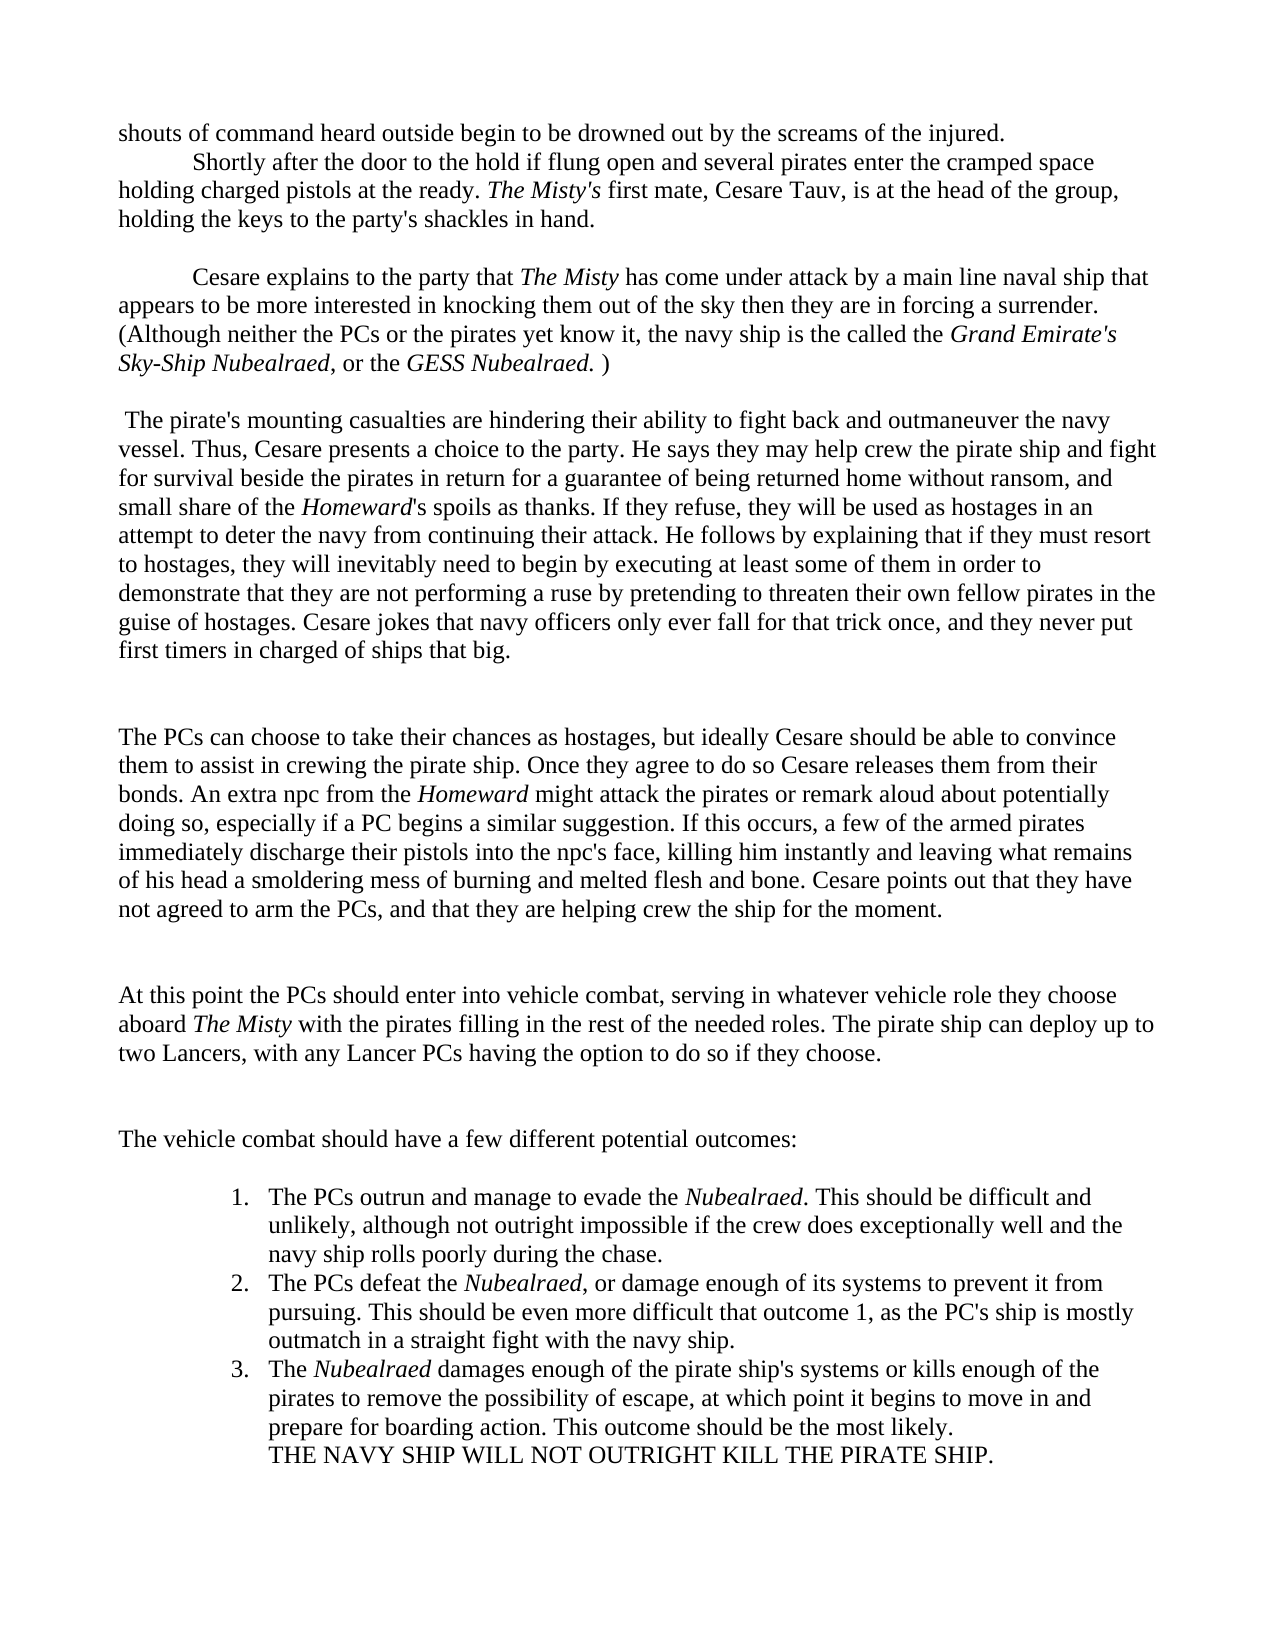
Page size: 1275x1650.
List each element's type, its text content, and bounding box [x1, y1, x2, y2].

list The PCs outrun and manage to evade the Nubealraed. This should be difficult and unlikely, although not outright impossible if the crew does exceptionally well and the navy ship rolls poorly during the chase. [231, 1182, 1157, 1268]
text (Although neither the PCs or the pirates yet know it, the navy ship is the called the Grand Emirate's Sky-Ship Nubealraed, or the GESS Nubealraed. ) [118, 319, 1157, 377]
text The vehicle combat should have a few different potential outcomes: [118, 1124, 1157, 1153]
text The PCs can choose to take their chances as hostages, but ideally Cesare should be able to convince them to assist in crewing the pirate ship. Once they agree to do so Cesare releases them from their bonds. An extra npc from the Homeward might attack the pirates or remark aloud about potentially doing so, especially if a PC begins a similar suggestion. If this occurs, a few of the armed pirates immediately discharge their pistols into the npc's face, killing him instantly and leaving what remains of his head a smoldering mess of burning and melted flesh and bone. Cesare points out that they have not agreed to arm the PCs, and that they are helping crew the ship for the moment. [118, 722, 1157, 923]
text At this point the PCs should enter into vehicle combat, serving in whatever vehicle role they choose aboard The Misty with the pirates filling in the rest of the needed roles. The pirate ship can deploy up to two Lancers, with any Lancer PCs having the option to do so if they choose. [118, 981, 1157, 1067]
text The pirate's mounting casualties are hindering their ability to fight back and outmaneuver the navy vessel. Thus, Cesare presents a choice to the party. He says they may help crew the pirate ship and fight for survival beside the pirates in return for a guarantee of being returned home without ransom, and small share of the Homeward's spoils as thanks. If they refuse, they will be used as hostages in an attempt to deter the navy from continuing their attack. He follows by explaining that if they must resort to hostages, they will inevitably need to begin by executing at least some of them in order to demonstrate that they are not performing a ruse by pretending to threaten their own fellow pirates in the guise of hostages. Cesare jokes that navy officers only ever fall for that trick once, and they never put first timers in charged of ships that big. [118, 406, 1157, 664]
list The Nubealraed damages enough of the pirate ship's systems or kills enough of the pirates to remove the possibility of escape, at which point it begins to move in and prepare for boarding action. This outcome should be the most likely. [231, 1354, 1157, 1441]
text Shortly after the door to the hold if flung open and several pirates enter the cramped space holding charged pistols at the ready. The Misty's first mate, Cesare Tauv, is at the head of the group, holding the keys to the party's shackles in hand. [118, 147, 1157, 233]
list THE NAVY SHIP WILL NOT OUTRIGHT KILL THE PIRATE SHIP. [231, 1441, 1157, 1469]
text Cesare explains to the party that The Misty has come under attack by a main line naval ship that appears to be more interested in knocking them out of the sky then they are in forcing a surrender. [118, 262, 1157, 319]
text shouts of command heard outside begin to be drowned out by the screams of the injured. [118, 118, 1157, 147]
list The PCs defeat the Nubealraed, or damage enough of its systems to prevent it from pursuing. This should be even more difficult that outcome 1, as the PC's ship is mostly outmatch in a straight fight with the navy ship. [231, 1268, 1157, 1354]
